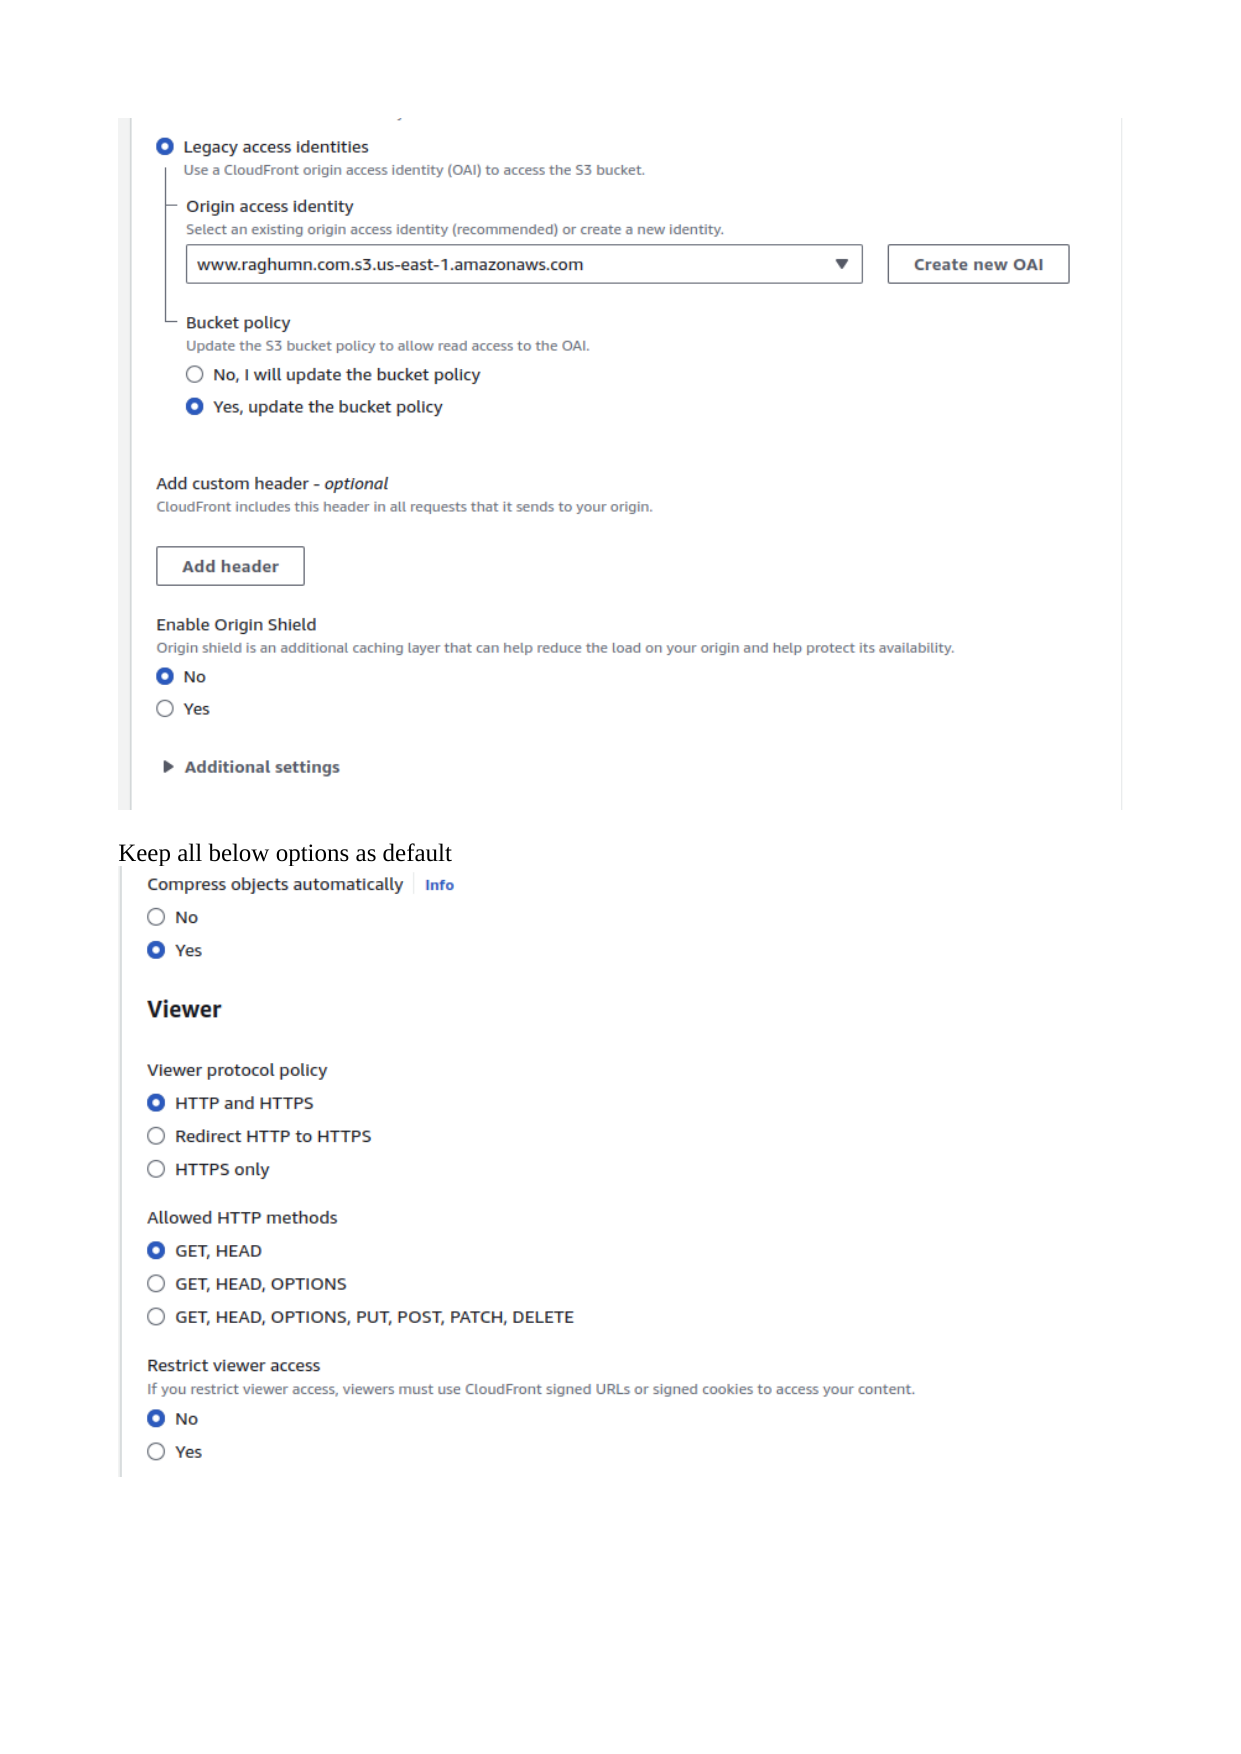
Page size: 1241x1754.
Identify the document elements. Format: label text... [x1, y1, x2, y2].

picture [118, 118, 1123, 810]
text Keep all below options as default [118, 838, 1122, 866]
picture [118, 866, 1123, 1477]
